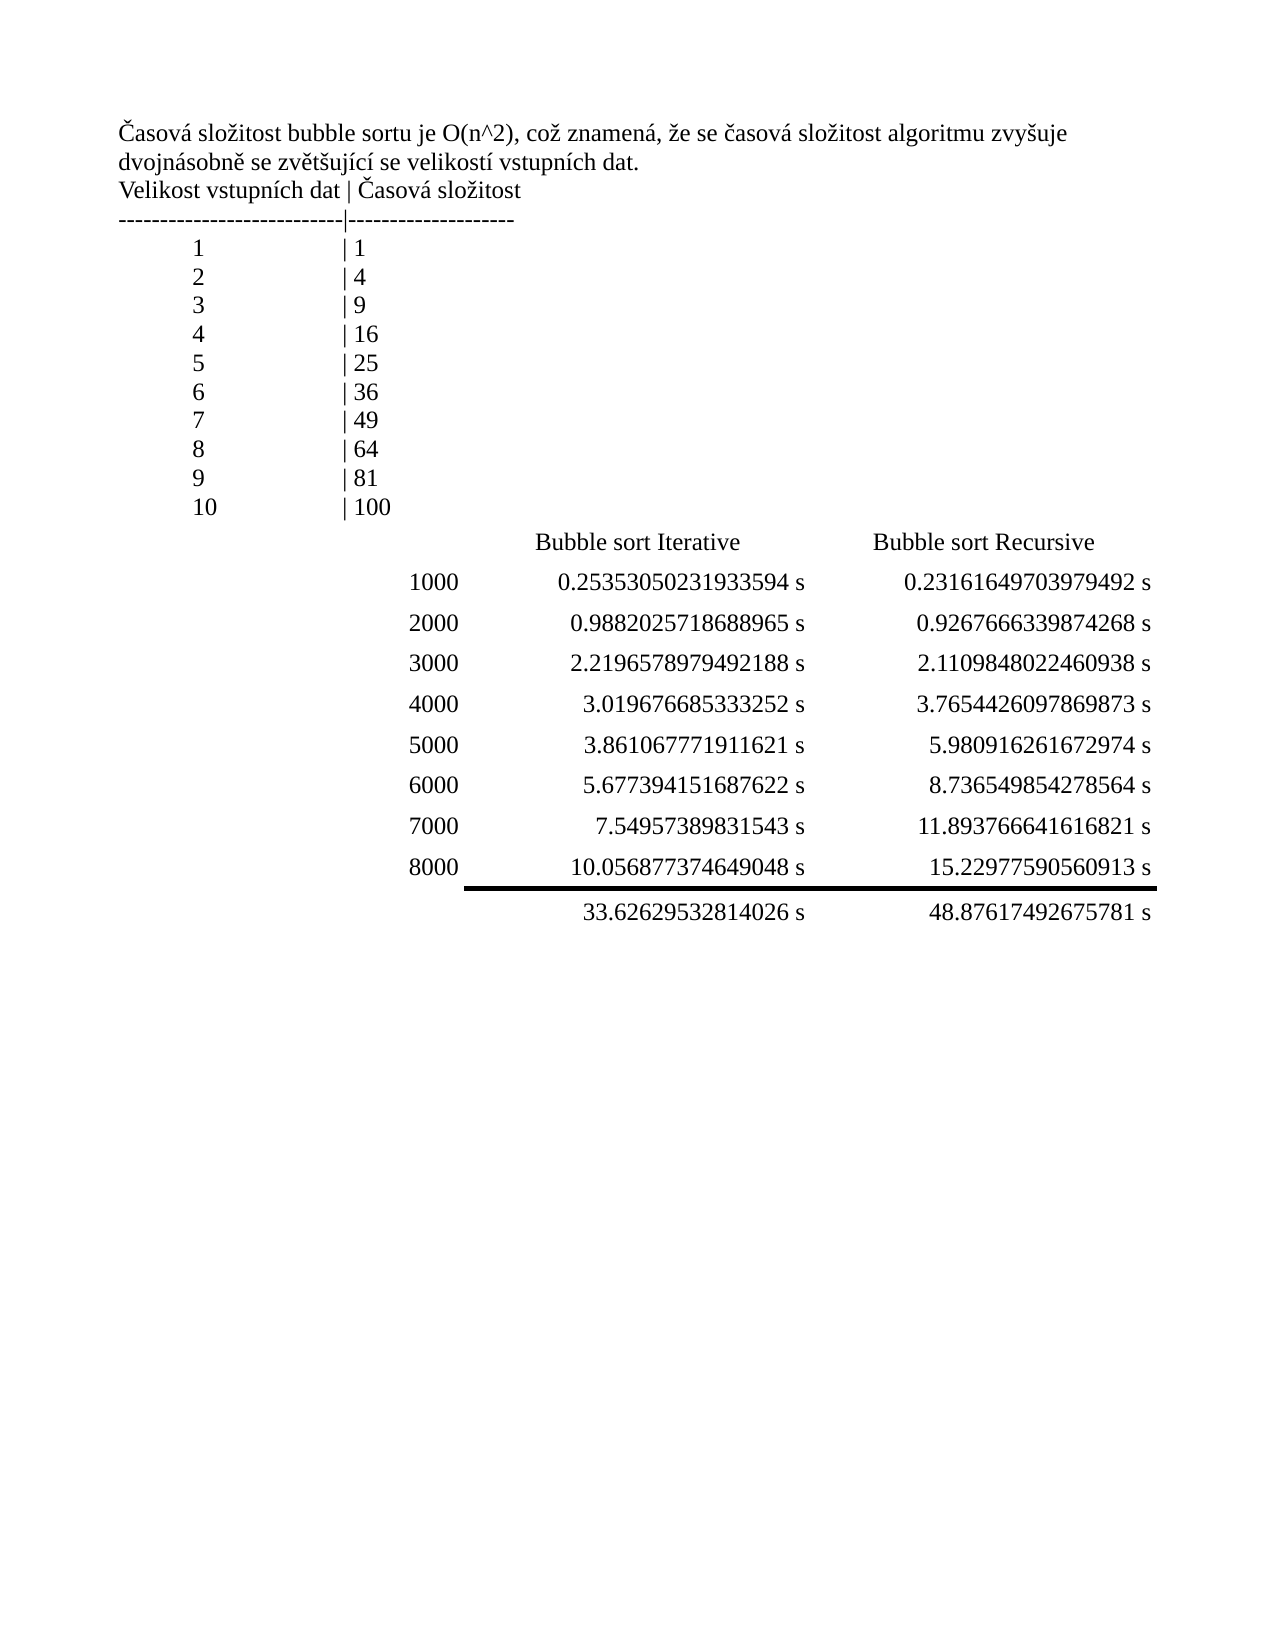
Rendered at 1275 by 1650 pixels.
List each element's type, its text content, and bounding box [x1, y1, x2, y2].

text ---------------------------|-------------------- [118, 204, 1157, 233]
table_cell 1000 [118, 561, 464, 602]
text 7 | 49 [118, 406, 1157, 434]
text 1 | 1 [118, 233, 1157, 262]
table_cell 2.1109848022460938 s [811, 643, 1157, 683]
text 8 | 64 [118, 434, 1157, 463]
table_cell 2.2196578979492188 s [464, 643, 811, 683]
table_cell 10.056877374649048 s [464, 846, 811, 886]
table_cell 0.23161649703979492 s [811, 561, 1157, 602]
table_header Bubble sort Iterative [464, 521, 811, 561]
table_cell 11.893766641616821 s [811, 805, 1157, 846]
text Časová složitost bubble sortu je O(n^2), což znamená, že se časová složitost algoritmu zvyšuje dvojnásobně se zvětšující se velikostí vstupních dat. [118, 118, 1157, 176]
table_cell 5000 [118, 724, 464, 764]
text 3 | 9 [118, 291, 1157, 319]
text 4 | 16 [118, 319, 1157, 348]
text 6 | 36 [118, 377, 1157, 406]
table_cell 4000 [118, 683, 464, 724]
table_cell 6000 [118, 764, 464, 805]
text 10 | 100 [118, 492, 1157, 521]
text 5 | 25 [118, 348, 1157, 377]
text 9 | 81 [118, 463, 1157, 492]
table_cell 3000 [118, 643, 464, 683]
table_header Bubble sort Recursive [811, 521, 1157, 561]
table_cell 5.677394151687622 s [464, 764, 811, 805]
table_cell 48.87617492675781 s [811, 891, 1157, 932]
table_cell 0.25353050231933594 s [464, 561, 811, 602]
table_cell 7000 [118, 805, 464, 846]
table_header [118, 521, 464, 561]
table_cell [118, 886, 464, 932]
table_cell 15.22977590560913 s [811, 846, 1157, 886]
table_cell 0.9882025718688965 s [464, 602, 811, 642]
table_cell 33.62629532814026 s [464, 891, 811, 932]
table_cell 2000 [118, 602, 464, 642]
table_cell 8.736549854278564 s [811, 764, 1157, 805]
table_cell 3.7654426097869873 s [811, 683, 1157, 724]
table_cell 3.861067771911621 s [464, 724, 811, 764]
table_cell 5.980916261672974 s [811, 724, 1157, 764]
table_cell 3.019676685333252 s [464, 683, 811, 724]
table_cell 8000 [118, 846, 464, 886]
text Velikost vstupních dat | Časová složitost [118, 176, 1157, 204]
table_cell 7.54957389831543 s [464, 805, 811, 846]
text 2 | 4 [118, 262, 1157, 291]
table_cell 0.9267666339874268 s [811, 602, 1157, 642]
